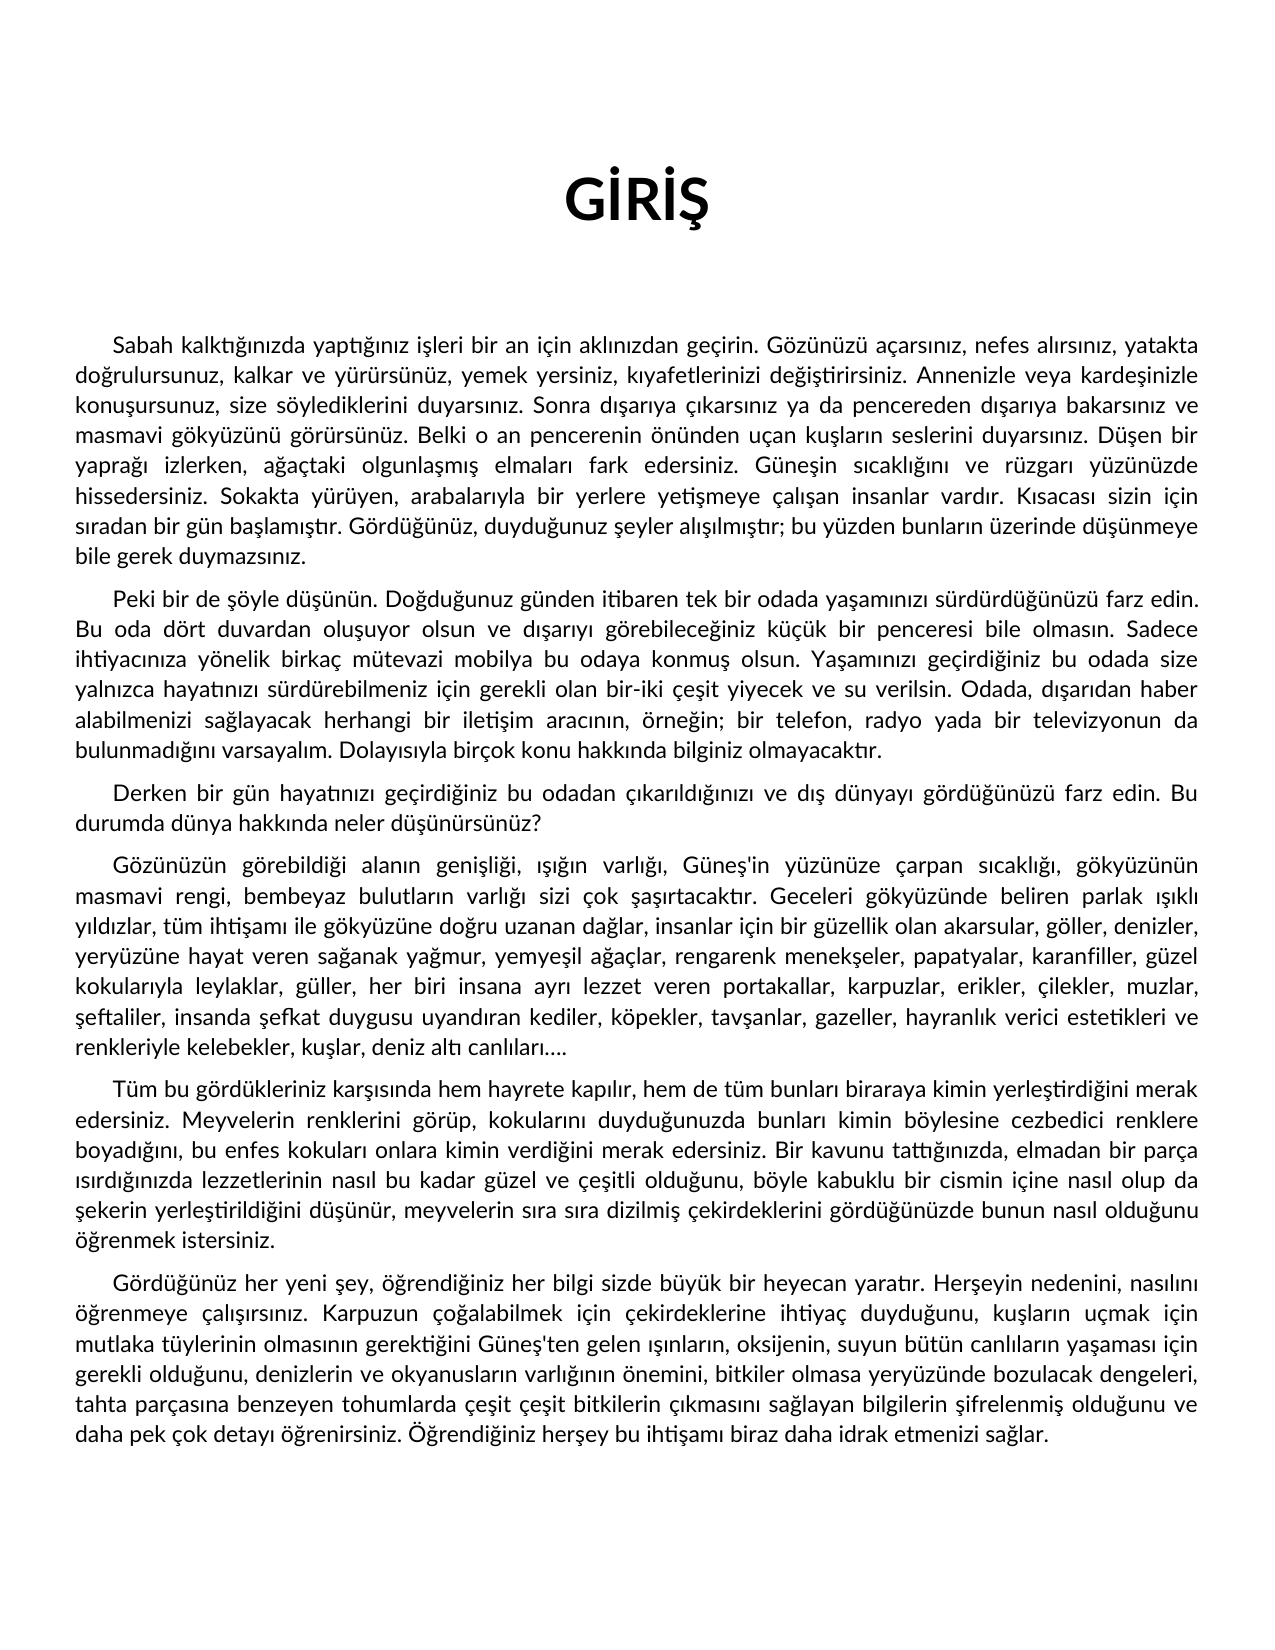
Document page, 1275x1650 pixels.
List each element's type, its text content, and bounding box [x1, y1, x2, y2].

text Peki bir de şöyle düşünün. Doğduğunuz günden itibaren tek bir odada yaşamınızı sürdürdüğünüzü farz edin. Bu oda dört duvardan oluşuyor olsun ve dışarıyı görebileceğiniz küçük bir penceresi bile olmasın. Sadece ihtiyacınıza yönelik birkaç mütevazi mobilya bu odaya konmuş olsun. Yaşamınızı geçirdiğiniz bu odada size yalnızca hayatınızı sürdürebilmeniz için gerekli olan bir-iki çeşit yiyecek ve su verilsin. Odada, dışarıdan haber alabilmenizi sağlayacak herhangi bir iletişim aracının, örneğin; bir telefon, radyo yada bir televizyonun da bulunmadığını varsayalım. Dolayısıyla birçok konu hakkında bilginiz olmayacaktır. [75, 584, 1200, 763]
text Tüm bu gördükleriniz karşısında hem hayrete kapılır, hem de tüm bunları biraraya kimin yerleştirdiğini merak edersiniz. Meyvelerin renklerini görüp, kokularını duyduğunuzda bunları kimin böylesine cezbedici renklere boyadığını, bu enfes kokuları onlara kimin verdiğini merak edersiniz. Bir kavunu tattığınızda, elmadan bir parça ısırdığınızda lezzetlerinin nasıl bu kadar güzel ve çeşitli olduğunu, böyle kabuklu bir cismin içine nasıl olup da şekerin yerleştirildiğini düşünür, meyvelerin sıra sıra dizilmiş çekirdeklerini gördüğünüzde bunun nasıl olduğunu öğrenmek istersiniz. [75, 1075, 1200, 1254]
text Gördüğünüz her yeni şey, öğrendiğiniz her bilgi sizde büyük bir heyecan yaratır. Herşeyin nedenini, nasılını öğrenmeye çalışırsınız. Karpuzun çoğalabilmek için çekirdeklerine ihtiyaç duyduğunu, kuşların uçmak için mutlaka tüylerinin olmasının gerektiğini Güneş'ten gelen ışınların, oksijenin, suyun bütün canlıların yaşaması için gerekli olduğunu, denizlerin ve okyanusların varlığının önemini, bitkiler olmasa yeryüzünde bozulacak dengeleri, tahta parçasına benzeyen tohumlarda çeşit çeşit bitkilerin çıkmasını sağlayan bilgilerin şifrelenmiş olduğunu ve daha pek çok detayı öğrenirsiniz. Öğrendiğiniz herşey bu ihtişamı biraz daha idrak etmenizi sağlar. [75, 1269, 1200, 1447]
subtitle GİRİŞ [75, 162, 1200, 232]
text Derken bir gün hayatınızı geçirdiğiniz bu odadan çıkarıldığınızı ve dış dünyayı gördüğünüzü farz edin. Bu durumda dünya hakkında neler düşünürsünüz? [75, 778, 1200, 836]
text Sabah kalktığınızda yaptığınız işleri bir an için aklınızdan geçirin. Gözünüzü açarsınız, nefes alırsınız, yatakta doğrulursunuz, kalkar ve yürürsünüz, yemek yersiniz, kıyafetlerinizi değiştirirsiniz. Annenizle veya kardeşinizle konuşursunuz, size söylediklerini duyarsınız. Sonra dışarıya çıkarsınız ya da pencereden dışarıya bakarsınız ve masmavi gökyüzünü görürsünüz. Belki o an pencerenin önünden uçan kuşların seslerini duyarsınız. Düşen bir yaprağı izlerken, ağaçtaki olgunlaşmış elmaları fark edersiniz. Güneşin sıcaklığını ve rüzgarı yüzünüzde hissedersiniz. Sokakta yürüyen, arabalarıyla bir yerlere yetişmeye çalışan insanlar vardır. Kısacası sizin için sıradan bir gün başlamıştır. Gördüğünüz, duyduğunuz şeyler alışılmıştır; bu yüzden bunların üzerinde düşünmeye bile gerek duymazsınız. [75, 330, 1200, 569]
text Gözünüzün görebildiği alanın genişliği, ışığın varlığı, Güneş'in yüzünüze çarpan sıcaklığı, gökyüzünün masmavi rengi, bembeyaz bulutların varlığı sizi çok şaşırtacaktır. Geceleri gökyüzünde beliren parlak ışıklı yıldızlar, tüm ihtişamı ile gökyüzüne doğru uzanan dağlar, insanlar için bir güzellik olan akarsular, göller, denizler, yeryüzüne hayat veren sağanak yağmur, yemyeşil ağaçlar, rengarenk menekşeler, papatyalar, karanfiller, güzel kokularıyla leylaklar, güller, her biri insana ayrı lezzet veren portakallar, karpuzlar, erikler, çilekler, muzlar, şeftaliler, insanda şefkat duygusu uyandıran kediler, köpekler, tavşanlar, gazeller, hayranlık verici estetikleri ve renkleriyle kelebekler, kuşlar, deniz altı canlıları…. [75, 851, 1200, 1060]
